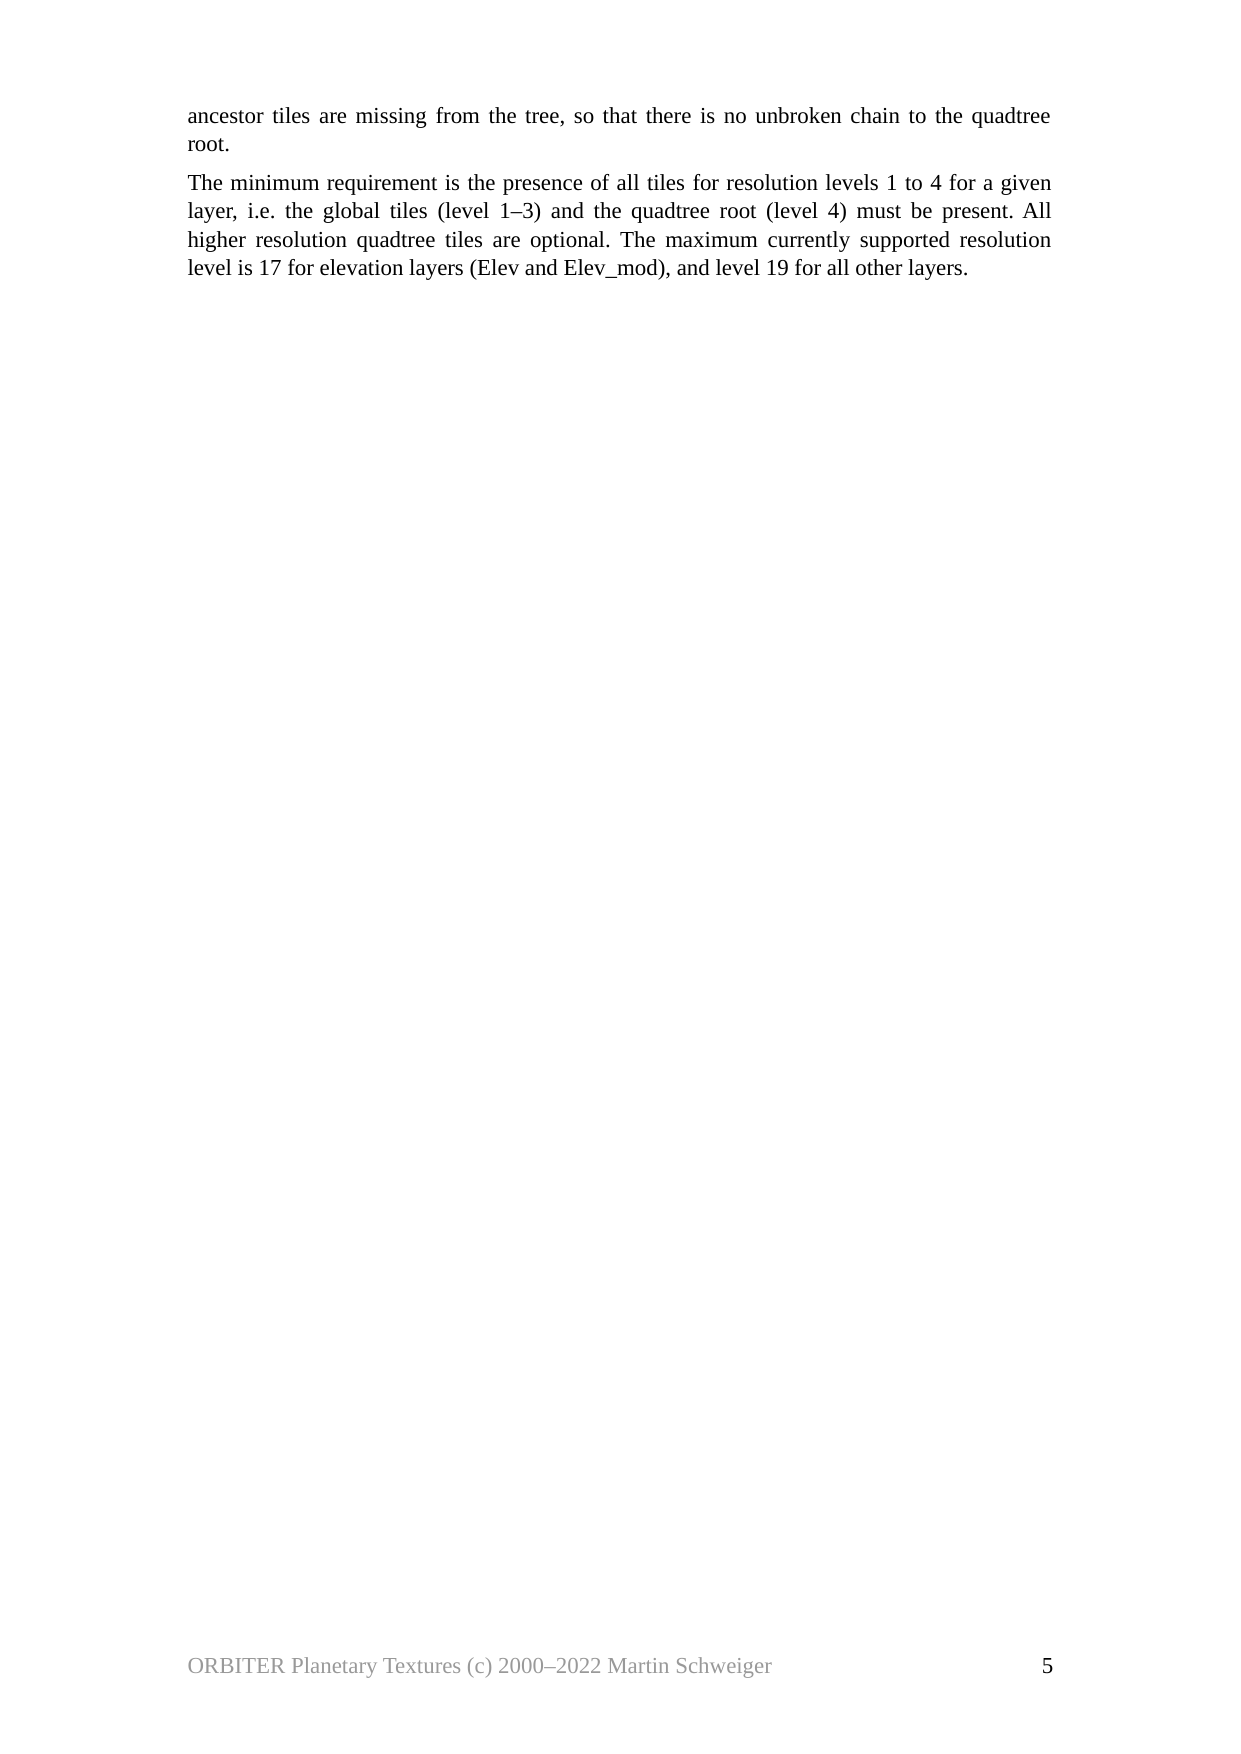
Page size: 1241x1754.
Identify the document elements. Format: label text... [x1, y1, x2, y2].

text ancestor tiles are missing from the tree, so that there is no unbroken chain to the quadtree root. [187, 100, 1053, 157]
text The minimum requirement is the presence of all tiles for resolution levels 1 to 4 for a given layer, i.e. the global tiles (level 1–3) and the quadtree root (level 4) must be present. All higher resolution quadtree tiles are optional. The maximum currently supported resolution level is 17 for elevation layers (Elev and Elev_mod), and level 19 for all other layers. [187, 168, 1053, 281]
